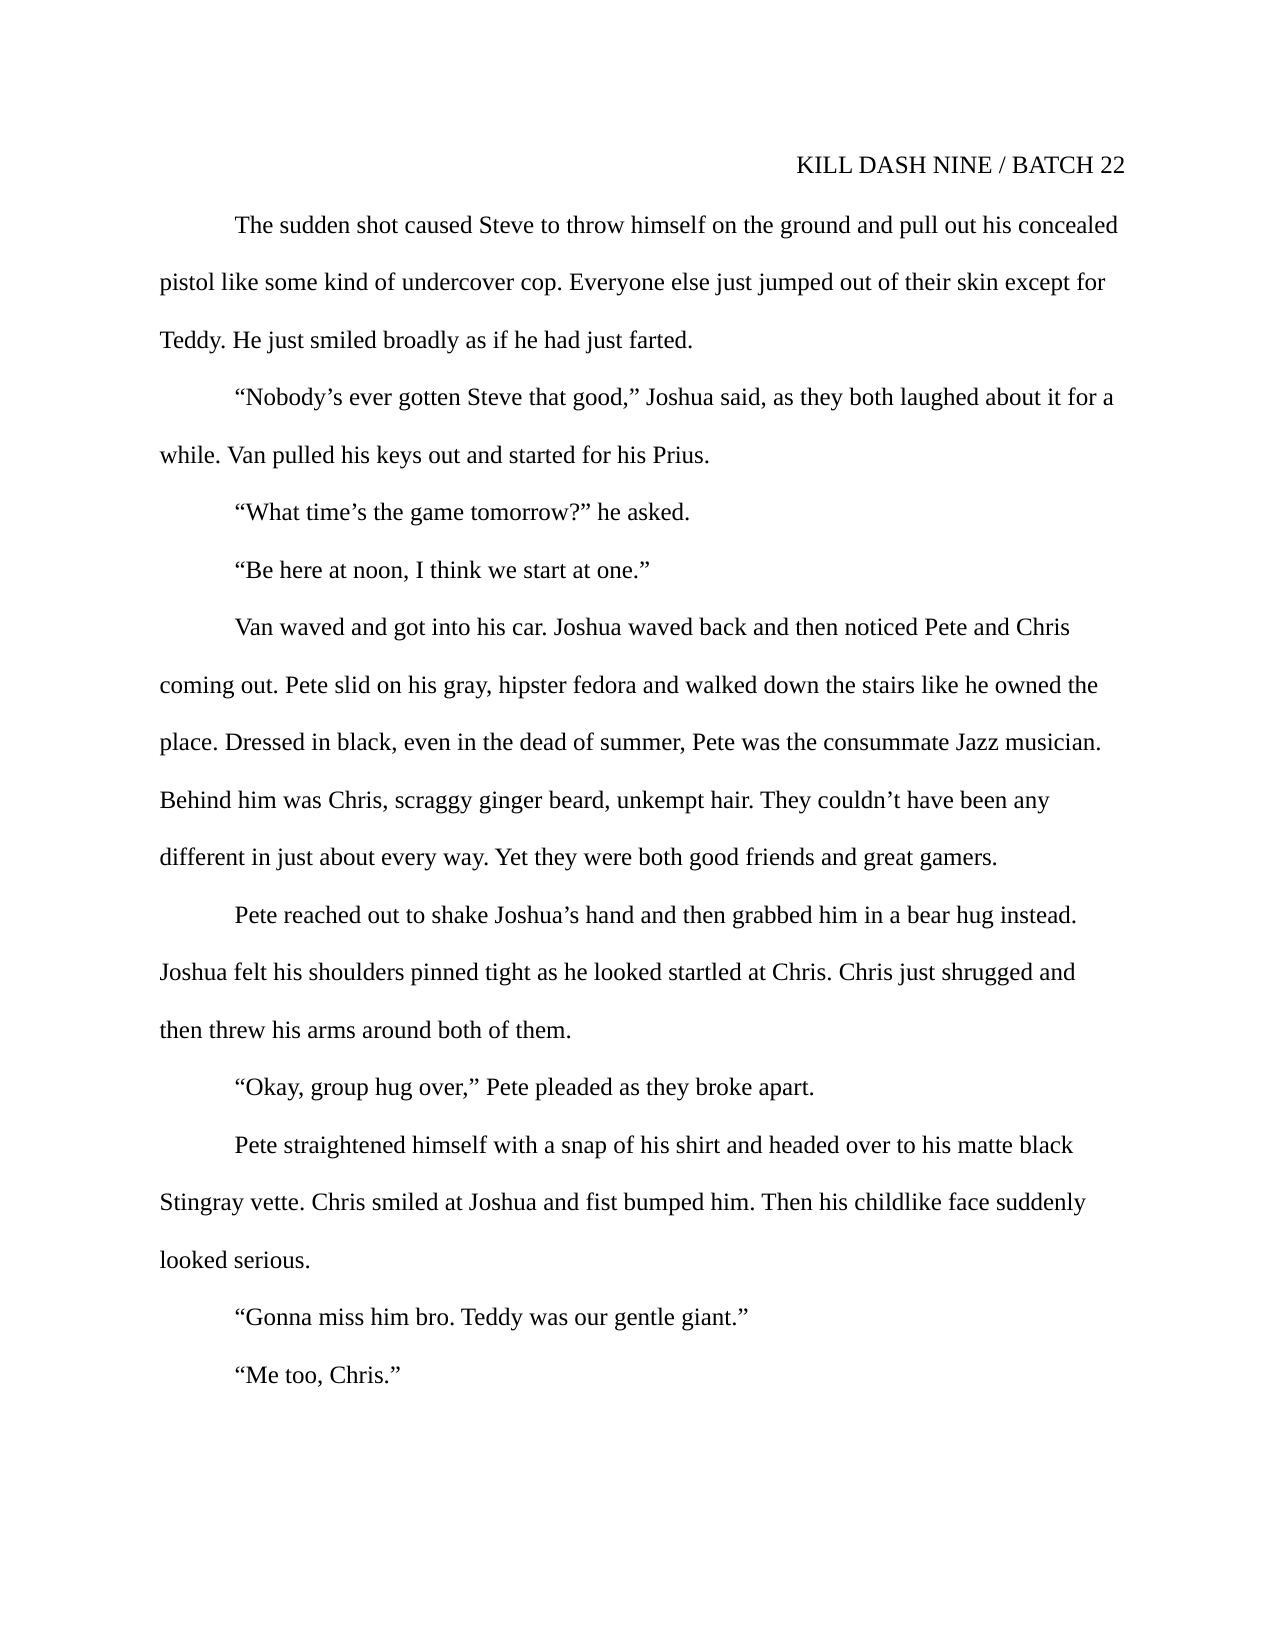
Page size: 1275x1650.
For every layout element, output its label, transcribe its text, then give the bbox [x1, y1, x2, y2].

text “What time’s the game tomorrow?” he asked. [159, 497, 1125, 526]
text “Nobody’s ever gotten Steve that good,” Joshua said, as they both laughed about it for a while. Van pulled his keys out and started for his Prius. [159, 382, 1125, 469]
text Pete straightened himself with a snap of his shirt and headed over to his matte black Stingray vette. Chris smiled at Joshua and fist bumped him. Then his childlike face suddenly looked serious. [159, 1130, 1125, 1274]
text The sudden shot caused Steve to throw himself on the ground and pull out his concealed pistol like some kind of undercover cop. Everyone else just jumped out of their skin except for Teddy. He just smiled broadly as if he had just farted. [159, 210, 1125, 354]
text “Be here at noon, I think we start at one.” [159, 555, 1125, 584]
text Van waved and got into his car. Joshua waved back and then noticed Pete and Chris coming out. Pete slid on his gray, hipster fedora and walked down the stairs like he owned the place. Dressed in black, even in the dead of summer, Pete was the consummate Jazz musician. Behind him was Chris, scraggy ginger beard, unkempt hair. They couldn’t have been any different in just about every way. Yet they were both good friends and great gamers. [159, 612, 1125, 871]
text Pete reached out to shake Joshua’s hand and then grabbed him in a bear hug instead. Joshua felt his shoulders pinned tight as he looked startled at Chris. Chris just shrugged and then threw his arms around both of them. [159, 900, 1125, 1044]
text “Okay, group hug over,” Pete pleaded as they broke apart. [159, 1072, 1125, 1101]
text “Gonna miss him bro. Teddy was our gentle giant.” [159, 1302, 1125, 1331]
text “Me too, Chris.” [159, 1360, 1125, 1389]
